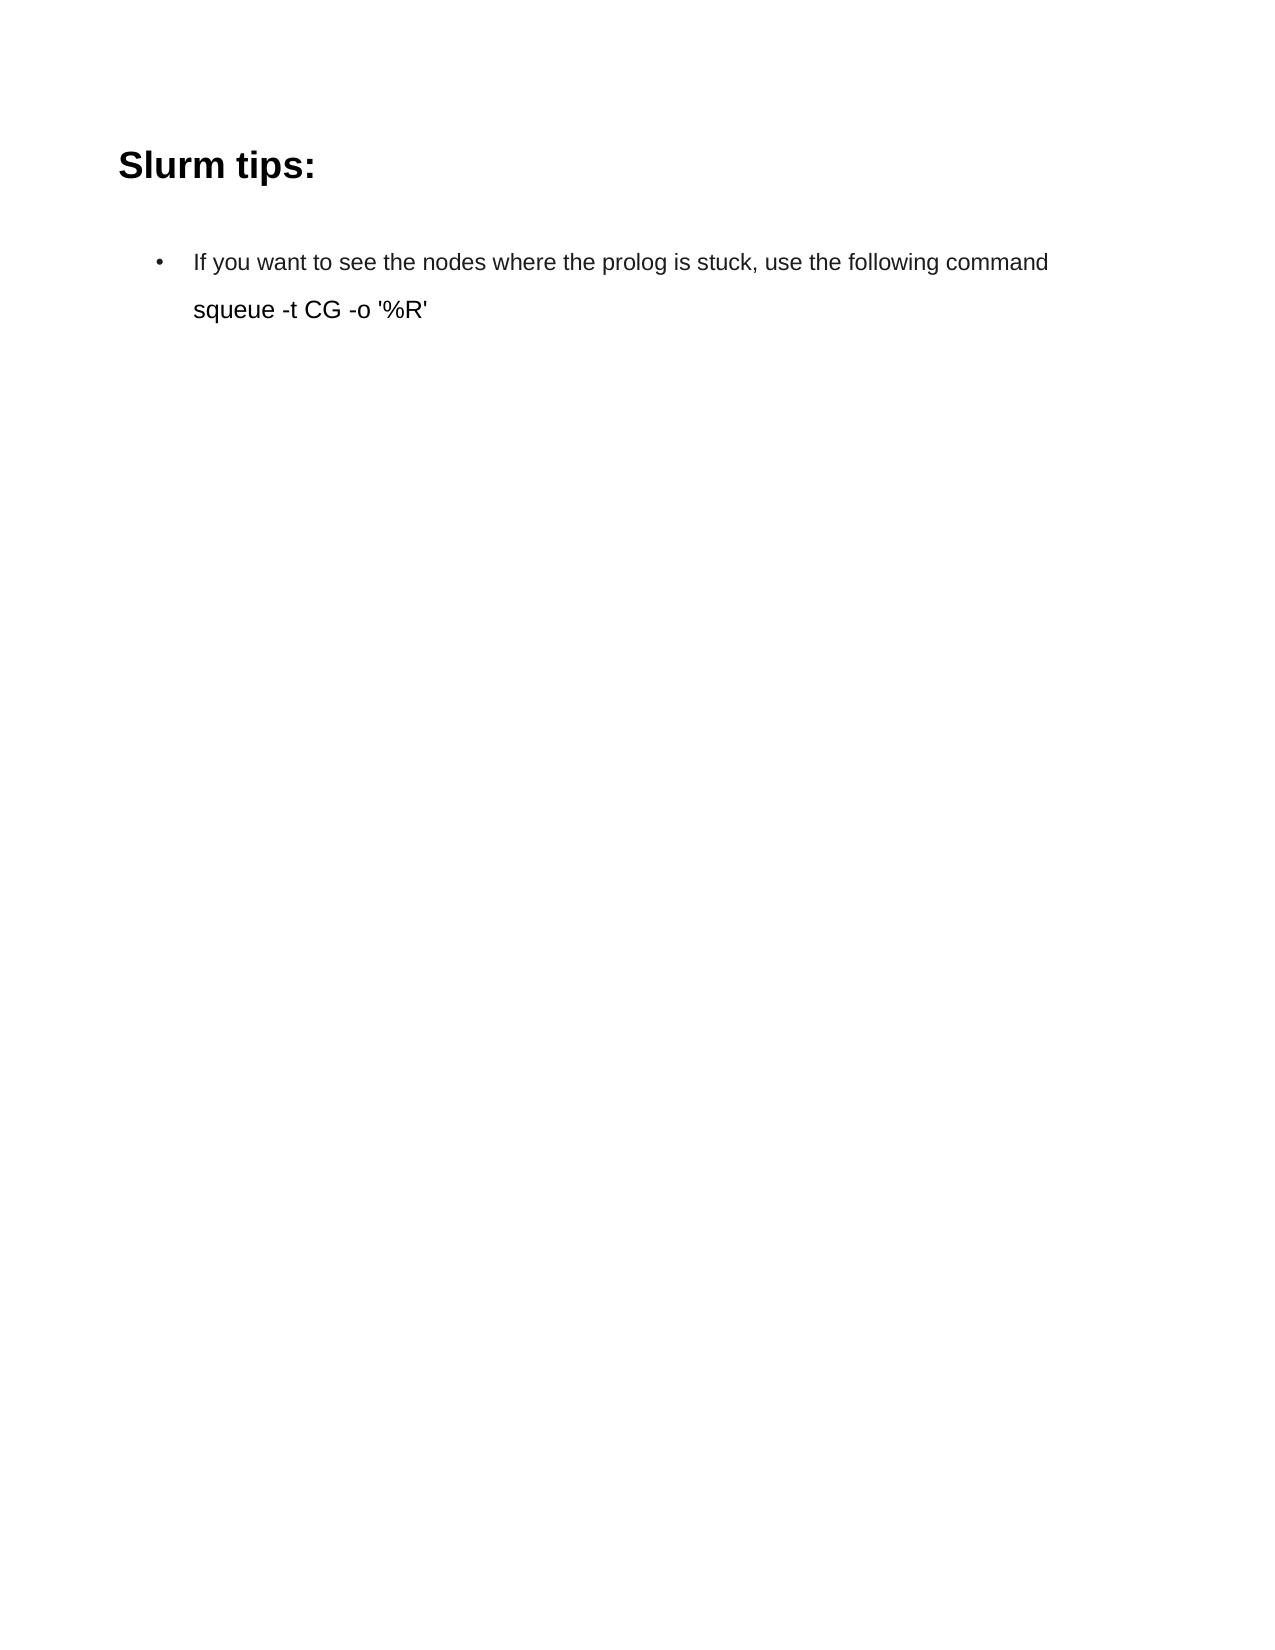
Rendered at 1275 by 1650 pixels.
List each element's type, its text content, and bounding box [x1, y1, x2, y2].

subtitle Slurm tips: [118, 143, 1157, 187]
list If you want to see the nodes where the prolog is stuck, use the following command [156, 248, 1157, 275]
list squeue -t CG -o '%R' [156, 295, 1157, 324]
